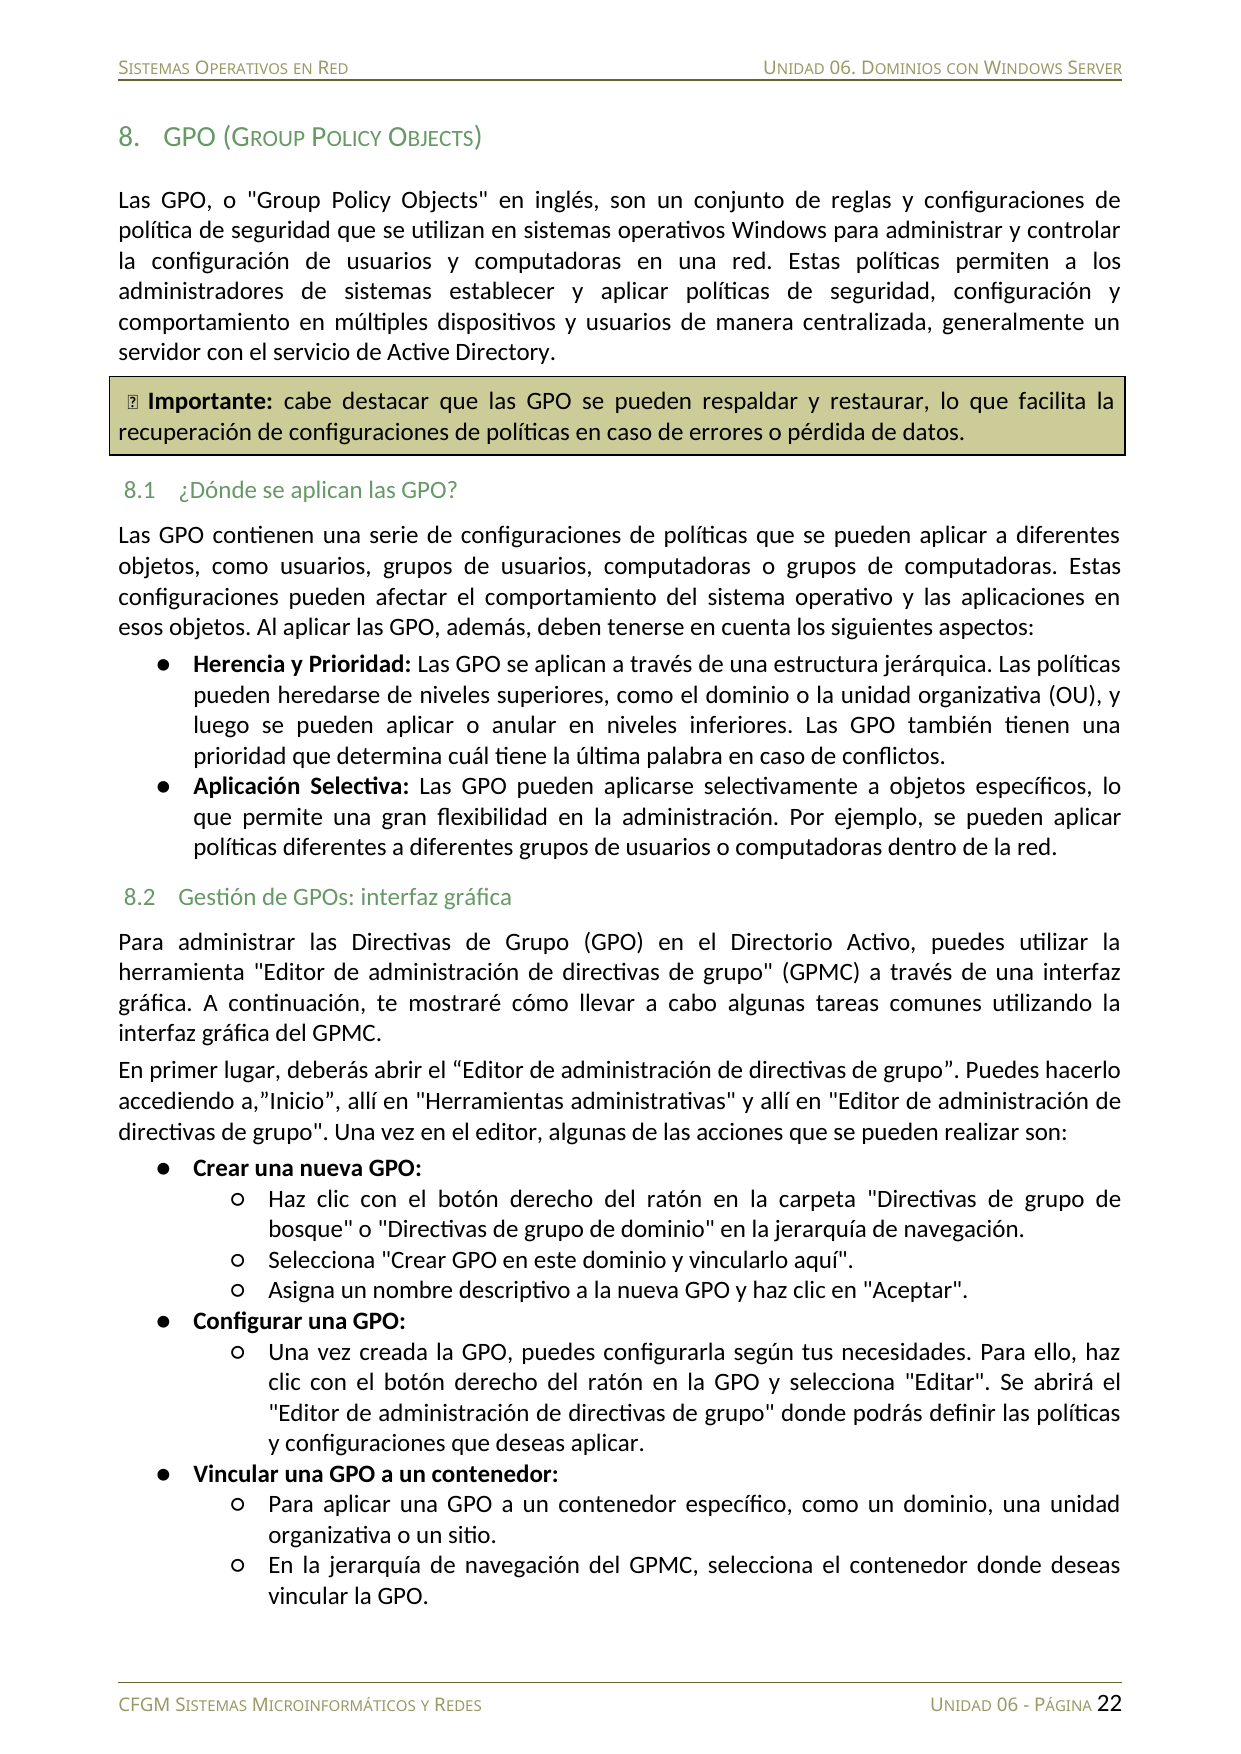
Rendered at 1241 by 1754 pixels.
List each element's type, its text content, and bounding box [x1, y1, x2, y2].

list Crear una nueva GPO: [156, 1153, 1122, 1183]
list Herencia y Prioridad: Las GPO se aplican a través de una estructura jerárquica. Las políticas pueden heredarse de niveles superiores, como el dominio o la unidad organizativa (OU), y luego se pueden aplicar o anular en niveles inferiores. Las GPO también tienen una prioridad que determina cuál tiene la última palabra en caso de conflictos. [156, 648, 1122, 770]
subtitle Gestión de GPOs: interfaz gráfica [118, 881, 1122, 911]
list Configurar una GPO: [156, 1305, 1122, 1336]
list Para aplicar una GPO a un contenedor específico, como un dominio, una unidad organizativa o un sitio. [231, 1488, 1122, 1549]
list Selecciona "Crear GPO en este dominio y vincularlo aquí". [231, 1244, 1122, 1275]
list Asigna un nombre descriptivo a la nueva GPO y haz clic en "Aceptar". [231, 1275, 1122, 1305]
list En la jerarquía de navegación del GPMC, selecciona el contenedor donde deseas vincular la GPO. [231, 1549, 1122, 1610]
list Haz clic con el botón derecho del ratón en la carpeta "Directivas de grupo de bosque" o "Directivas de grupo de dominio" en la jerarquía de navegación. [231, 1183, 1122, 1244]
list Vincular una GPO a un contenedor: [156, 1458, 1122, 1488]
subtitle ¿Dónde se aplican las GPO? [118, 474, 1122, 505]
text En primer lugar, deberás abrir el “Editor de administración de directivas de grupo”. Puedes hacerlo accediendo a,”Inicio”, allí en "Herramientas administrativas" y allí en "Editor de administración de directivas de grupo". Una vez en el editor, algunas de las acciones que se pueden realizar son: [118, 1054, 1122, 1146]
text Las GPO, o "Group Policy Objects" en inglés, son un conjunto de reglas y configuraciones de política de seguridad que se utilizan en sistemas operativos Windows para administrar y controlar la configuración de usuarios y computadoras en una red. Estas políticas permiten a los administradores de sistemas establecer y aplicar políticas de seguridad, configuración y comportamiento en múltiples dispositivos y usuarios de manera centralizada, generalmente un servidor con el servicio de Active Directory. [118, 184, 1122, 367]
list Aplicación Selectiva: Las GPO pueden aplicarse selectivamente a objetos específicos, lo que permite una gran flexibilidad en la administración. Por ejemplo, se pueden aplicar políticas diferentes a diferentes grupos de usuarios o computadoras dentro de la red. [156, 770, 1122, 862]
text Las GPO contienen una serie de configuraciones de políticas que se pueden aplicar a diferentes objetos, como usuarios, grupos de usuarios, computadoras o grupos de computadoras. Estas configuraciones pueden afectar el comportamiento del sistema operativo y las aplicaciones en esos objetos. Al aplicar las GPO, además, deben tenerse en cuenta los siguientes aspectos: [118, 520, 1122, 642]
text 📖 Importante: cabe destacar que las GPO se pueden respaldar y restaurar, lo que facilita la recuperación de configuraciones de políticas en caso de errores o pérdida de datos. [110, 377, 1124, 454]
list Una vez creada la GPO, puedes configurarla según tus necesidades. Para ello, haz clic con el botón derecho del ratón en la GPO y selecciona "Editar". Se abrirá el "Editor de administración de directivas de grupo" donde podrás definir las políticas y configuraciones que deseas aplicar. [231, 1336, 1122, 1458]
text Para administrar las Directivas de Grupo (GPO) en el Directorio Activo, puedes utilizar la herramienta "Editor de administración de directivas de grupo" (GPMC) a través de una interfaz gráfica. A continuación, te mostraré cómo llevar a cabo algunas tareas comunes utilizando la interfaz gráfica del GPMC. [118, 926, 1122, 1048]
subtitle GPO (Group Policy Objects) [118, 118, 1122, 154]
